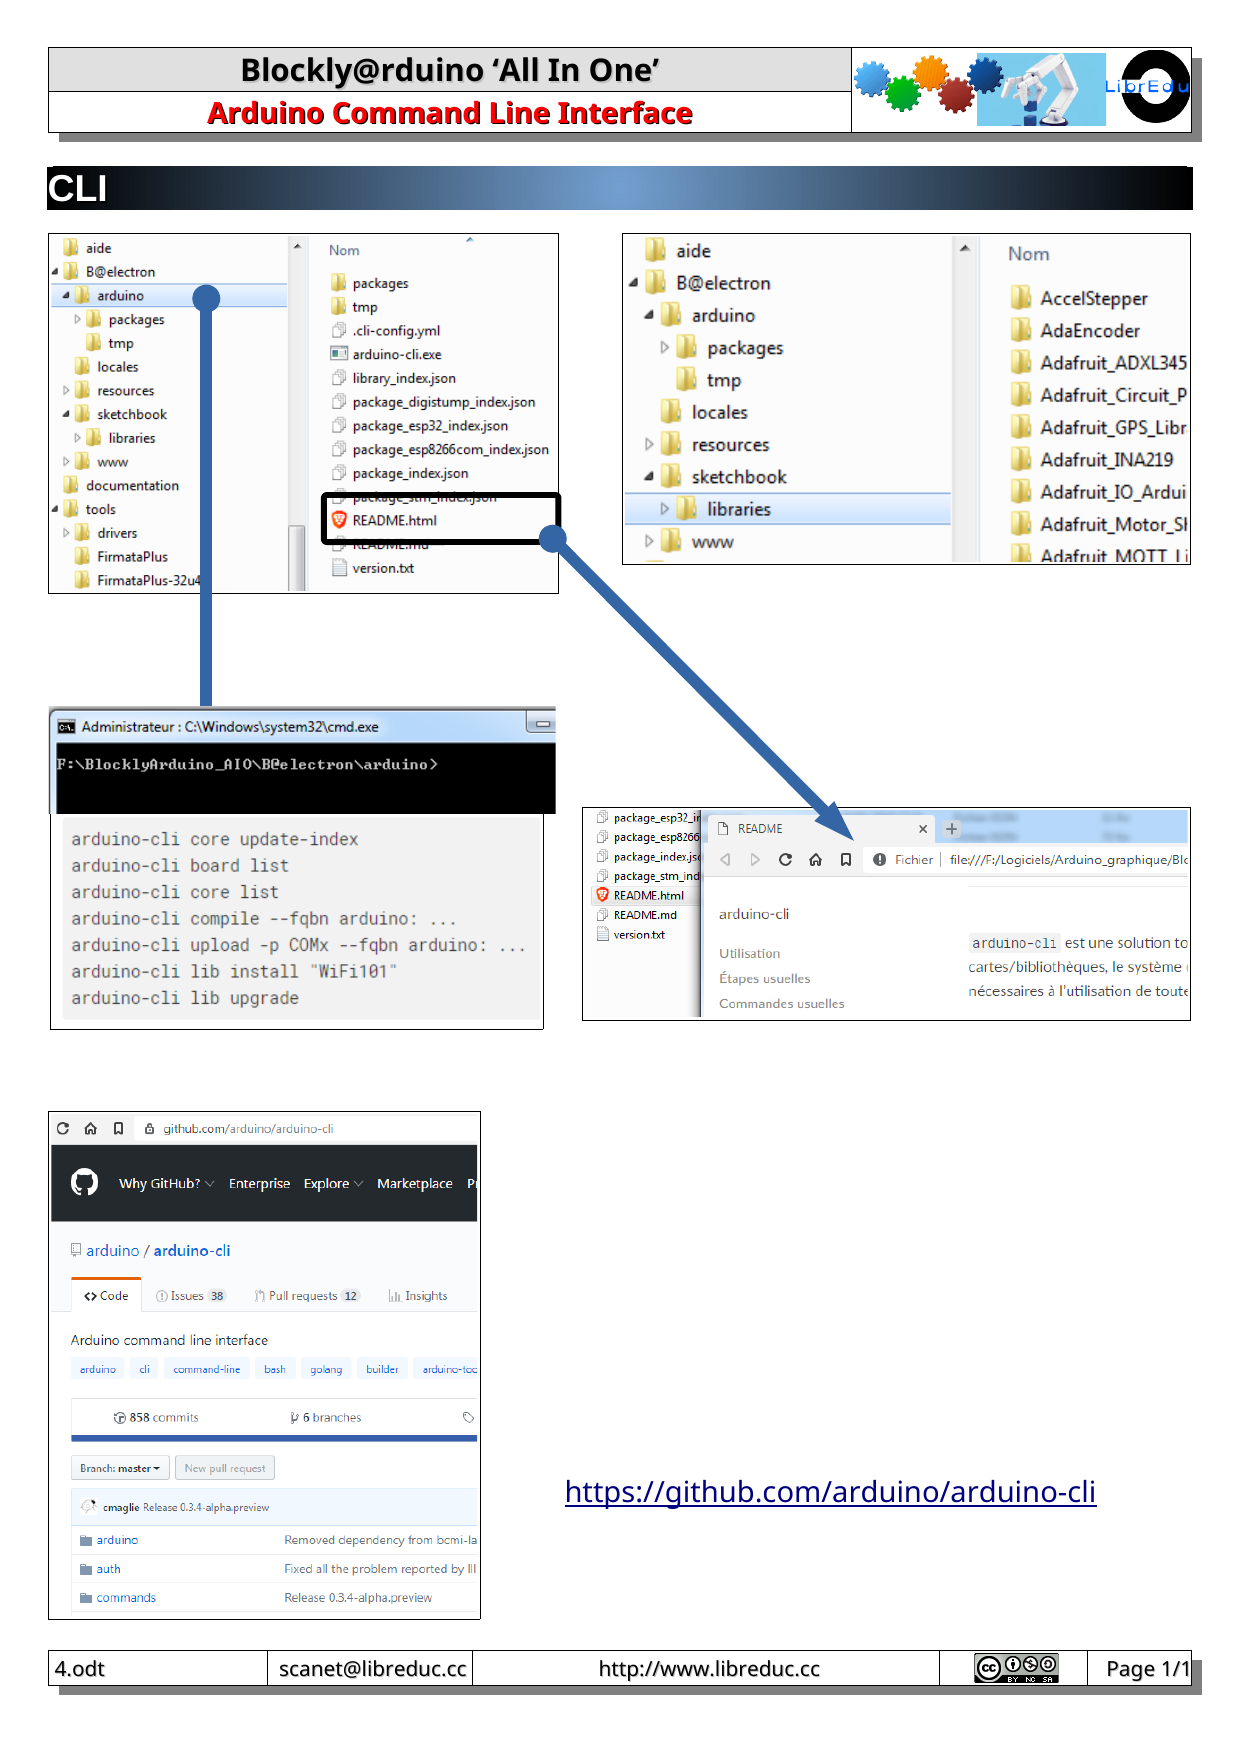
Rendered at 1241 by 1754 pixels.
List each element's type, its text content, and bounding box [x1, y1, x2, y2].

picture [584, 810, 1188, 1017]
picture [48, 706, 556, 1027]
picture [624, 236, 1188, 562]
subtitle CLI [47, 167, 1193, 210]
text https://github.com/arduino/arduino-cli [481, 1471, 1193, 1511]
picture [327, 498, 555, 539]
picture [51, 236, 556, 591]
picture [977, 50, 1190, 126]
picture [974, 1653, 1059, 1683]
picture [51, 1114, 478, 1616]
